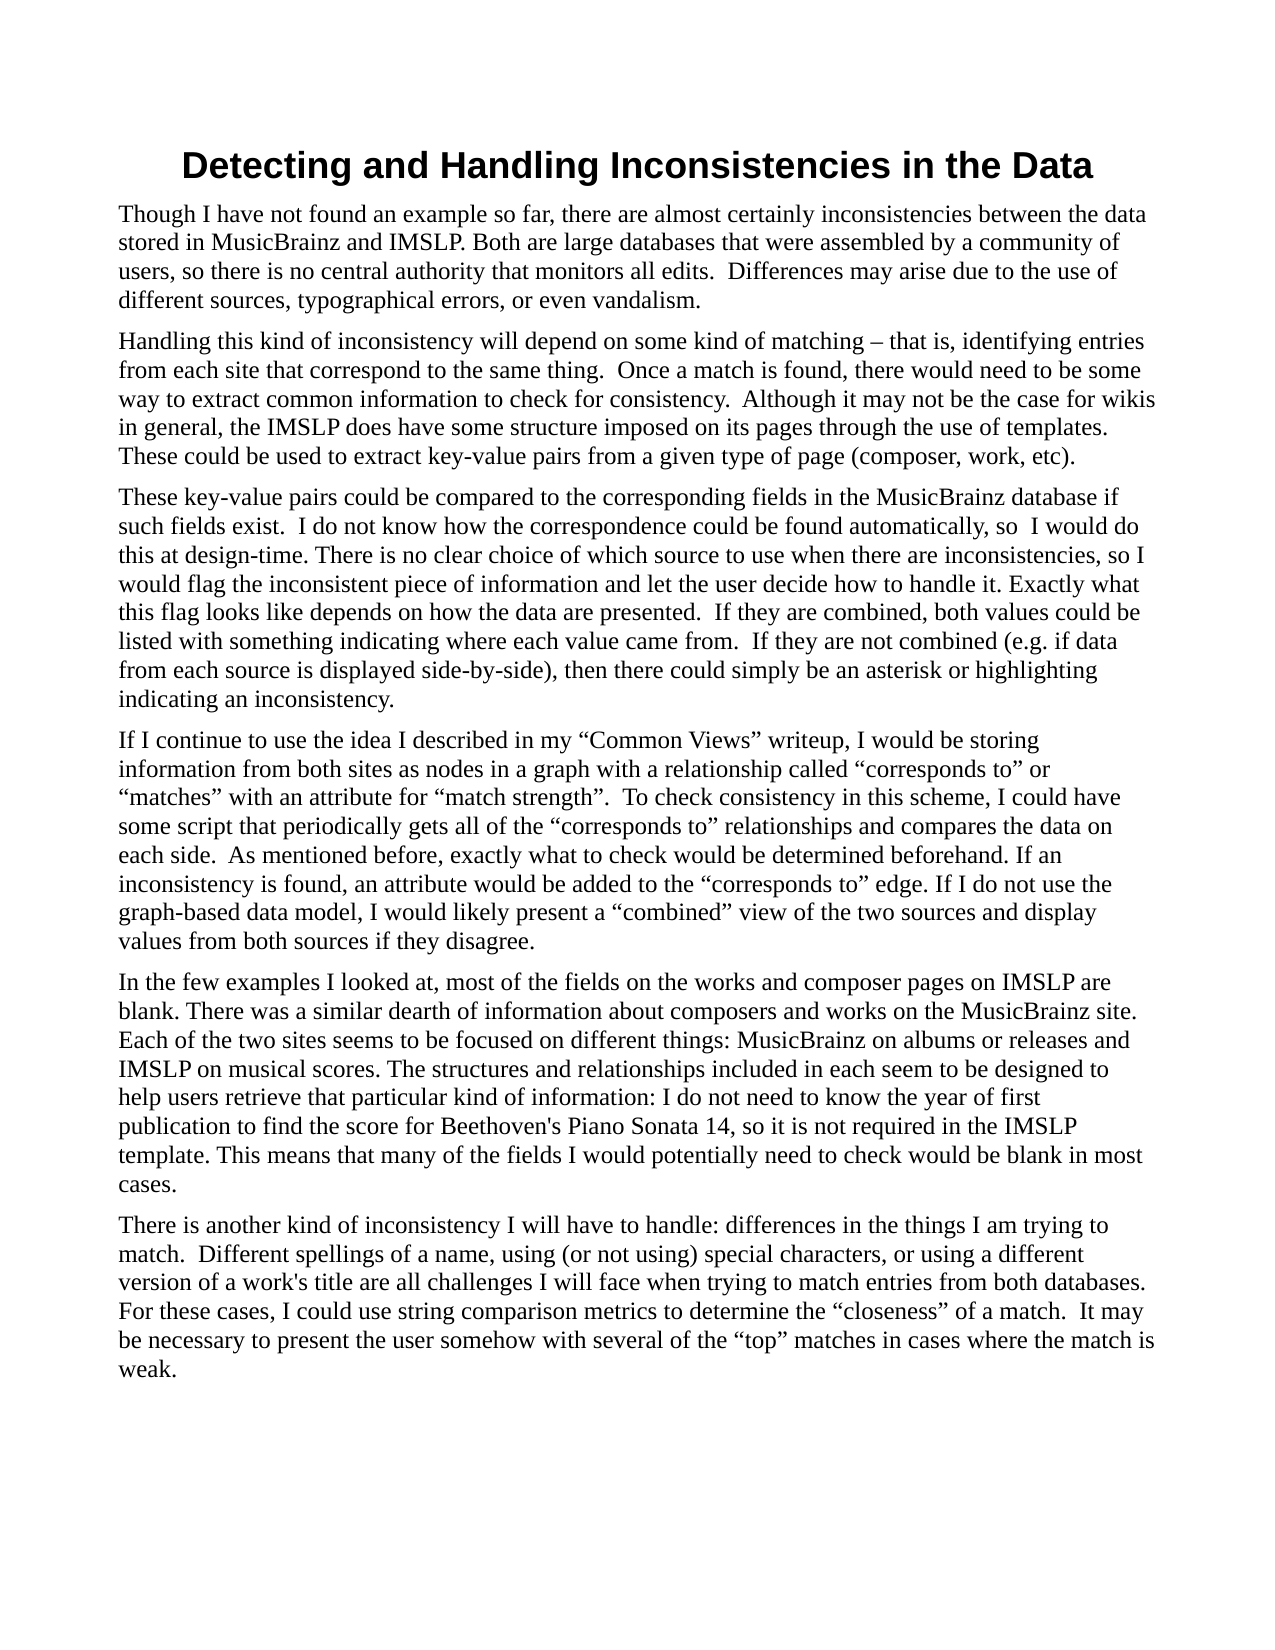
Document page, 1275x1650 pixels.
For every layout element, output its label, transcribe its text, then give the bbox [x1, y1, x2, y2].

text Handling this kind of inconsistency will depend on some kind of matching – that is, identifying entries from each site that correspond to the same thing. Once a match is found, there would need to be some way to extract common information to check for consistency. Although it may not be the case for wikis in general, the IMSLP does have some structure imposed on its pages through the use of templates. These could be used to extract key-value pairs from a given type of page (composer, work, etc). [118, 326, 1157, 470]
text Though I have not found an example so far, there are almost certainly inconsistencies between the data stored in MusicBrainz and IMSLP. Both are large databases that were assembled by a community of users, so there is no central authority that monitors all edits. Differences may arise due to the use of different sources, typographical errors, or even vandalism. [118, 199, 1157, 314]
title Detecting and Handling Inconsistencies in the Data [118, 143, 1157, 186]
text In the few examples I looked at, most of the fields on the works and composer pages on IMSLP are blank. There was a similar dearth of information about composers and works on the MusicBrainz site. Each of the two sites seems to be focused on different things: MusicBrainz on albums or releases and IMSLP on musical scores. The structures and relationships included in each seem to be designed to help users retrieve that particular kind of information: I do not need to know the year of first publication to find the score for Beethoven's Piano Sonata 14, so it is not required in the IMSLP template. This means that many of the fields I would potentially need to check would be blank in most cases. [118, 967, 1157, 1197]
text If I continue to use the idea I described in my “Common Views” writeup, I would be storing information from both sites as nodes in a graph with a relationship called “corresponds to” or “matches” with an attribute for “match strength”. To check consistency in this scheme, I could have some script that periodically gets all of the “corresponds to” relationships and compares the data on each side. As mentioned before, exactly what to check would be determined beforehand. If an inconsistency is found, an attribute would be added to the “corresponds to” edge. If I do not use the graph-based data model, I would likely present a “combined” view of the two sources and display values from both sources if they disagree. [118, 725, 1157, 955]
text These key-value pairs could be compared to the corresponding fields in the MusicBrainz database if such fields exist. I do not know how the correspondence could be found automatically, so I would do this at design-time. There is no clear choice of which source to use when there are inconsistencies, so I would flag the inconsistent piece of information and let the user decide how to handle it. Exactly what this flag looks like depends on how the data are presented. If they are combined, both values could be listed with something indicating where each value came from. If they are not combined (e.g. if data from each source is displayed side-by-side), then there could simply be an asterisk or highlighting indicating an inconsistency. [118, 482, 1157, 712]
text There is another kind of inconsistency I will have to handle: differences in the things I am trying to match. Different spellings of a name, using (or not using) special characters, or using a different version of a work's title are all challenges I will face when trying to match entries from both databases. For these cases, I could use string comparison metrics to determine the “closeness” of a match. It may be necessary to present the user somehow with several of the “top” matches in cases where the match is weak. [118, 1210, 1157, 1382]
